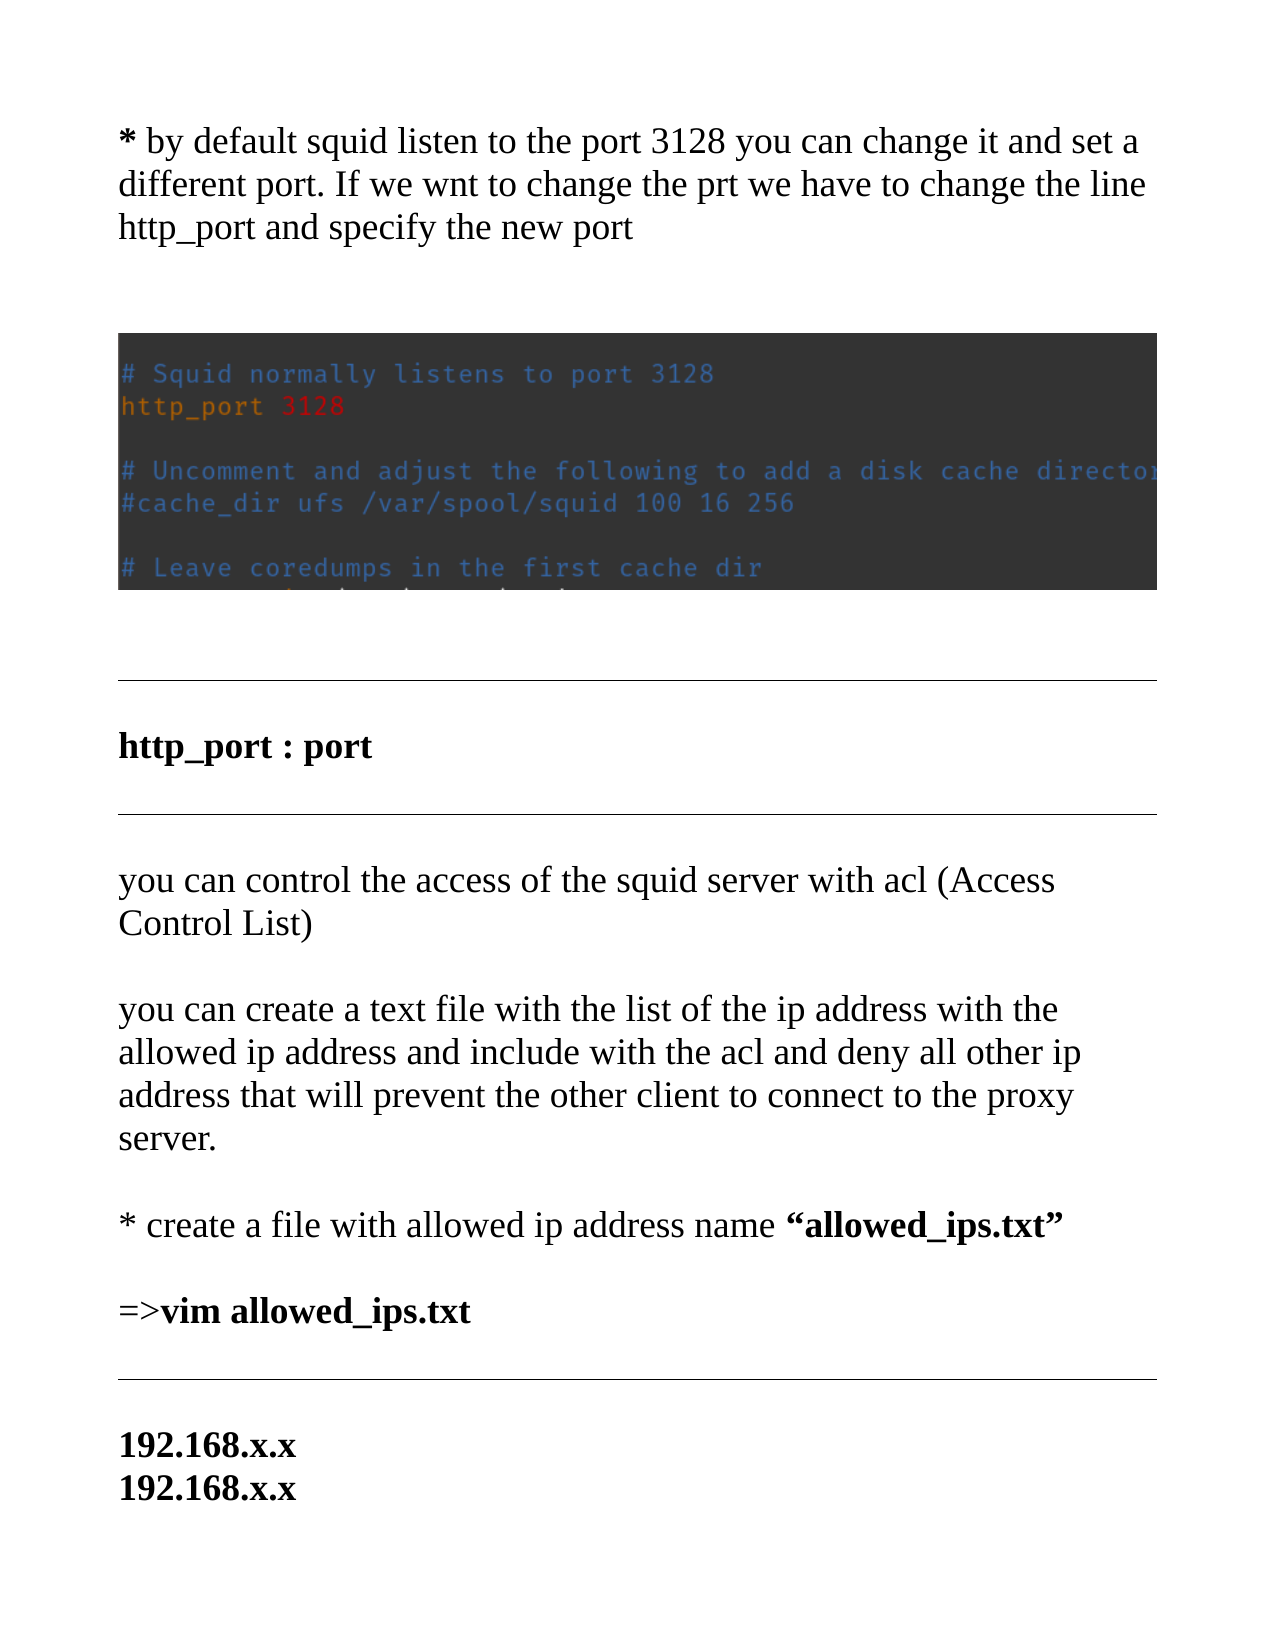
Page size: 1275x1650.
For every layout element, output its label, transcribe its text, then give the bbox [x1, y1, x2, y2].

picture [118, 333, 1157, 590]
text http_port : port [118, 723, 1157, 766]
text * create a file with allowed ip address name “allowed_ips.txt” [118, 1202, 1157, 1245]
text you can control the access of the squid server with acl (Access Control List) [118, 857, 1157, 943]
text =>vim allowed_ips.txt [118, 1288, 1157, 1331]
text 192.168.x.x [118, 1422, 1157, 1465]
text you can create a text file with the list of the ip address with the allowed ip address and include with the acl and deny all other ip address that will prevent the other client to connect to the proxy server. [118, 986, 1157, 1159]
text * by default squid listen to the port 3128 you can change it and set a different port. If we wnt to change the prt we have to change the line http_port and specify the new port [118, 118, 1157, 247]
text 192.168.x.x [118, 1465, 1157, 1508]
